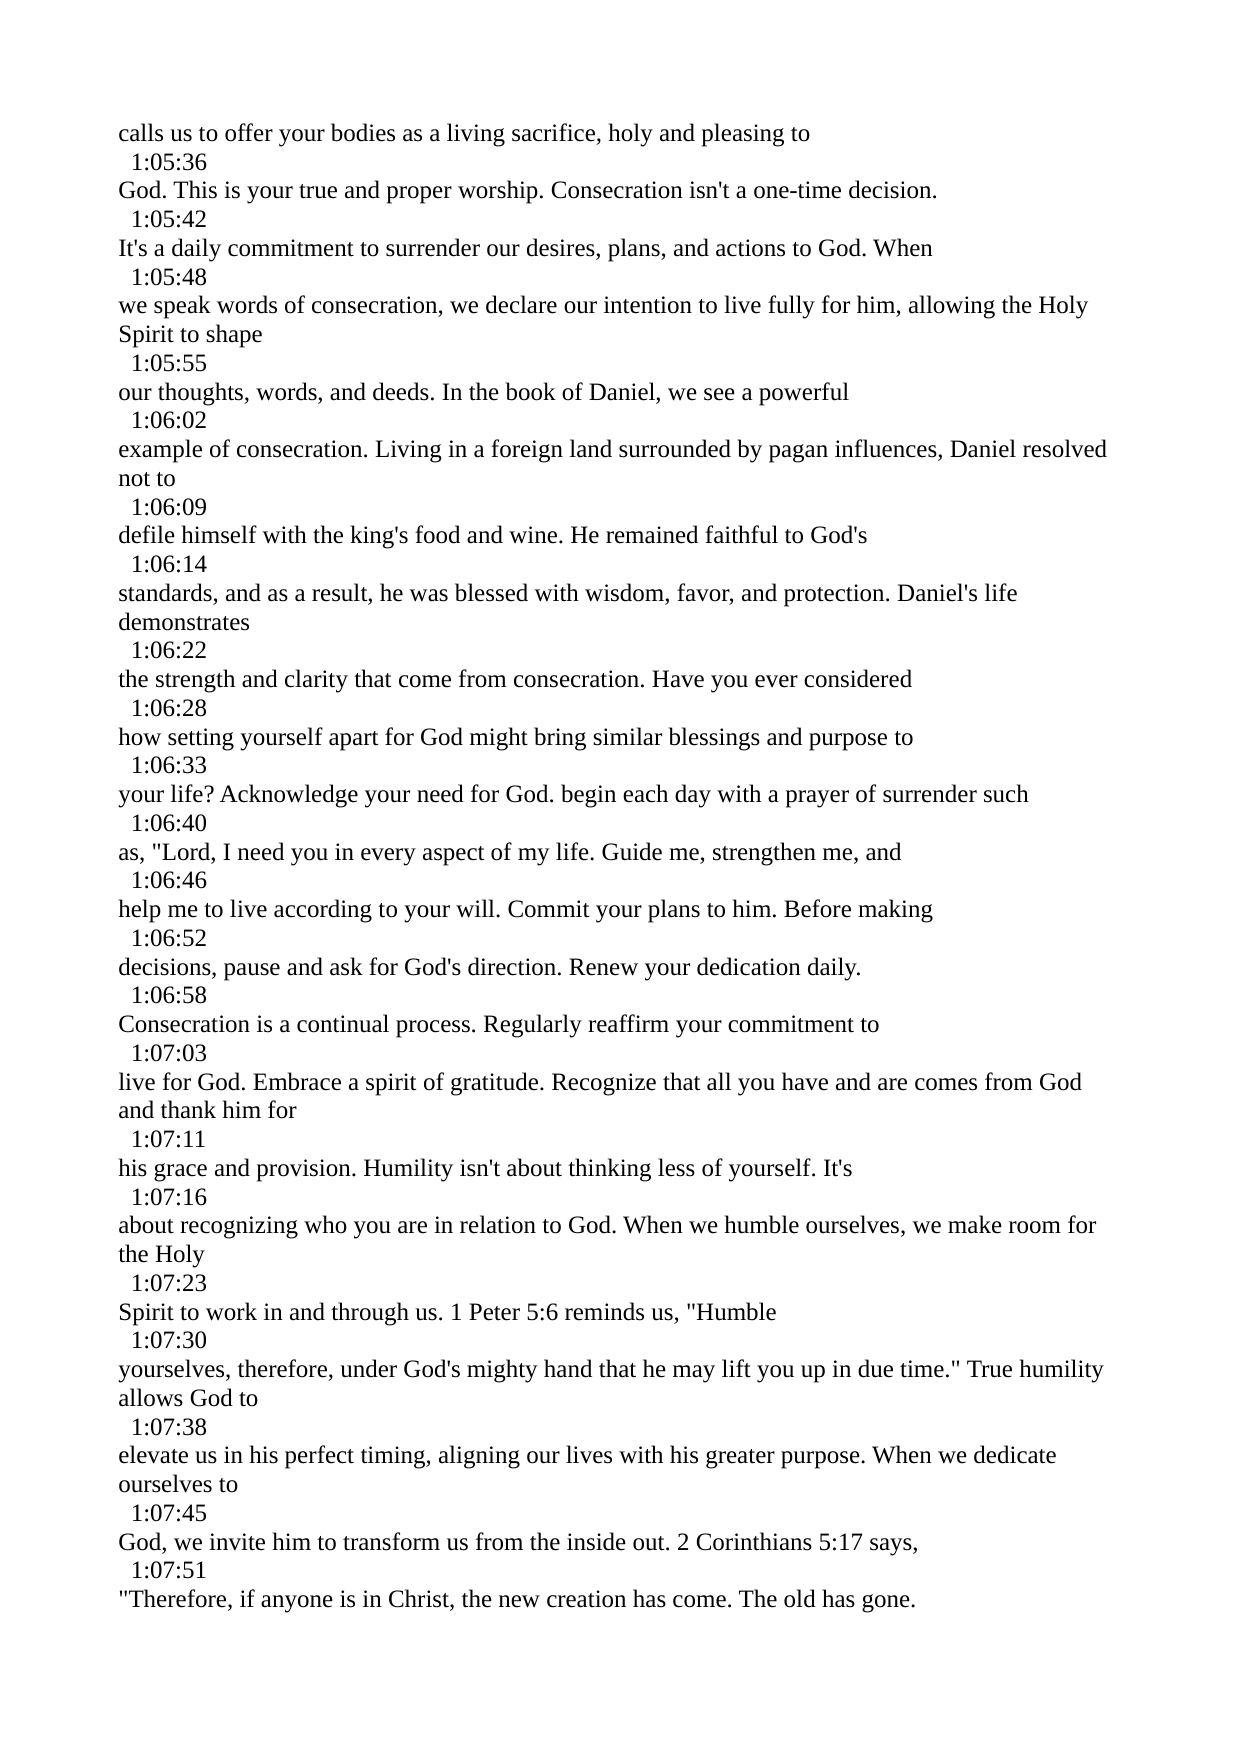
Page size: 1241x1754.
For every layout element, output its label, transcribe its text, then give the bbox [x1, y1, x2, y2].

text "Therefore, if anyone is in Christ, the new creation has come. The old has gone. [118, 1584, 1122, 1613]
text 1:06:33 [131, 751, 1105, 779]
text Spirit to work in and through us. 1 Peter 5:6 reminds us, "Humble [118, 1297, 1122, 1326]
text God. This is your true and proper worship. Consecration isn't a one-time decision. [118, 176, 1122, 204]
text 1:05:42 [131, 204, 1105, 233]
text live for God. Embrace a spirit of gratitude. Recognize that all you have and are comes from God and thank him for [118, 1067, 1122, 1124]
text 1:07:03 [131, 1038, 1105, 1067]
text help me to live according to your will. Commit your plans to him. Before making [118, 894, 1122, 923]
text how setting yourself apart for God might bring similar blessings and purpose to [118, 722, 1122, 751]
text as, "Lord, I need you in every aspect of my life. Guide me, strengthen me, and [118, 837, 1122, 866]
text Consecration is a continual process. Regularly reaffirm your commitment to [118, 1009, 1122, 1038]
text 1:07:16 [131, 1182, 1105, 1211]
text we speak words of consecration, we declare our intention to live fully for him, allowing the Holy Spirit to shape [118, 291, 1122, 348]
text 1:06:02 [131, 406, 1105, 434]
text 1:07:30 [131, 1326, 1105, 1354]
text elevate us in his perfect timing, aligning our lives with his greater purpose. When we dedicate ourselves to [118, 1441, 1122, 1498]
text defile himself with the king's food and wine. He remained faithful to God's [118, 521, 1122, 549]
text 1:06:40 [131, 808, 1105, 837]
text 1:05:36 [131, 147, 1105, 176]
text 1:07:38 [131, 1412, 1105, 1441]
text decisions, pause and ask for God's direction. Renew your dedication daily. [118, 952, 1122, 981]
text 1:06:28 [131, 693, 1105, 722]
text 1:07:51 [131, 1556, 1105, 1584]
text 1:06:09 [131, 492, 1105, 521]
text our thoughts, words, and deeds. In the book of Daniel, we see a powerful [118, 377, 1122, 406]
text example of consecration. Living in a foreign land surrounded by pagan influences, Daniel resolved not to [118, 434, 1122, 492]
text standards, and as a result, he was blessed with wisdom, favor, and protection. Daniel's life demonstrates [118, 578, 1122, 636]
text It's a daily commitment to surrender our desires, plans, and actions to God. When [118, 233, 1122, 262]
text 1:05:55 [131, 348, 1105, 377]
text 1:06:52 [131, 923, 1105, 952]
text calls us to offer your bodies as a living sacrifice, holy and pleasing to [118, 118, 1122, 147]
text his grace and provision. Humility isn't about thinking less of yourself. It's [118, 1153, 1122, 1182]
text 1:06:22 [131, 636, 1105, 664]
text the strength and clarity that come from consecration. Have you ever considered [118, 664, 1122, 693]
text 1:06:58 [131, 981, 1105, 1009]
text your life? Acknowledge your need for God. begin each day with a prayer of surrender such [118, 779, 1122, 808]
text 1:06:14 [131, 549, 1105, 578]
text about recognizing who you are in relation to God. When we humble ourselves, we make room for the Holy [118, 1211, 1122, 1268]
text God, we invite him to transform us from the inside out. 2 Corinthians 5:17 says, [118, 1527, 1122, 1556]
text 1:06:46 [131, 866, 1105, 894]
text 1:05:48 [131, 262, 1105, 291]
text 1:07:23 [131, 1268, 1105, 1297]
text 1:07:11 [131, 1124, 1105, 1153]
text 1:07:45 [131, 1498, 1105, 1527]
text yourselves, therefore, under God's mighty hand that he may lift you up in due time." True humility allows God to [118, 1354, 1122, 1412]
